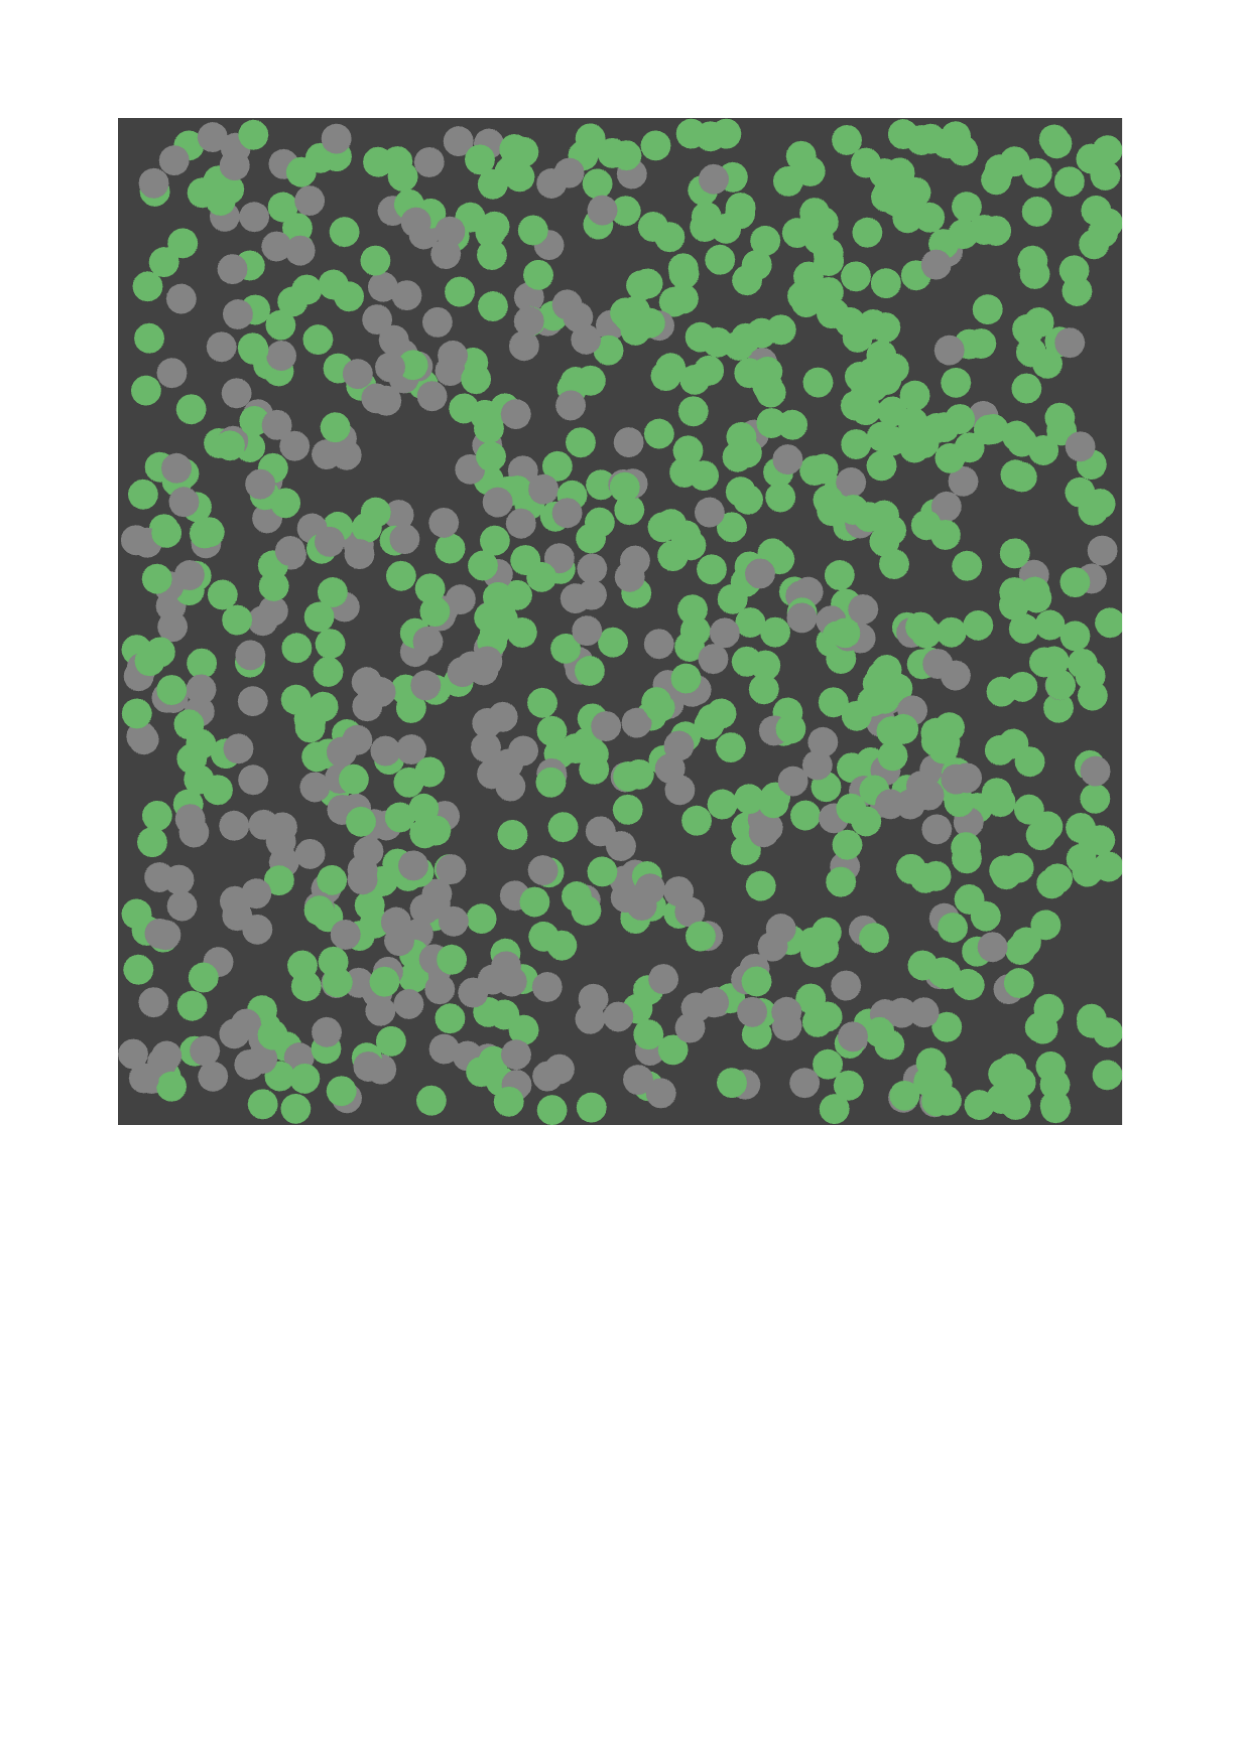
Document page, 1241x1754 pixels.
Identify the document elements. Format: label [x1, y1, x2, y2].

picture [118, 118, 1123, 1125]
